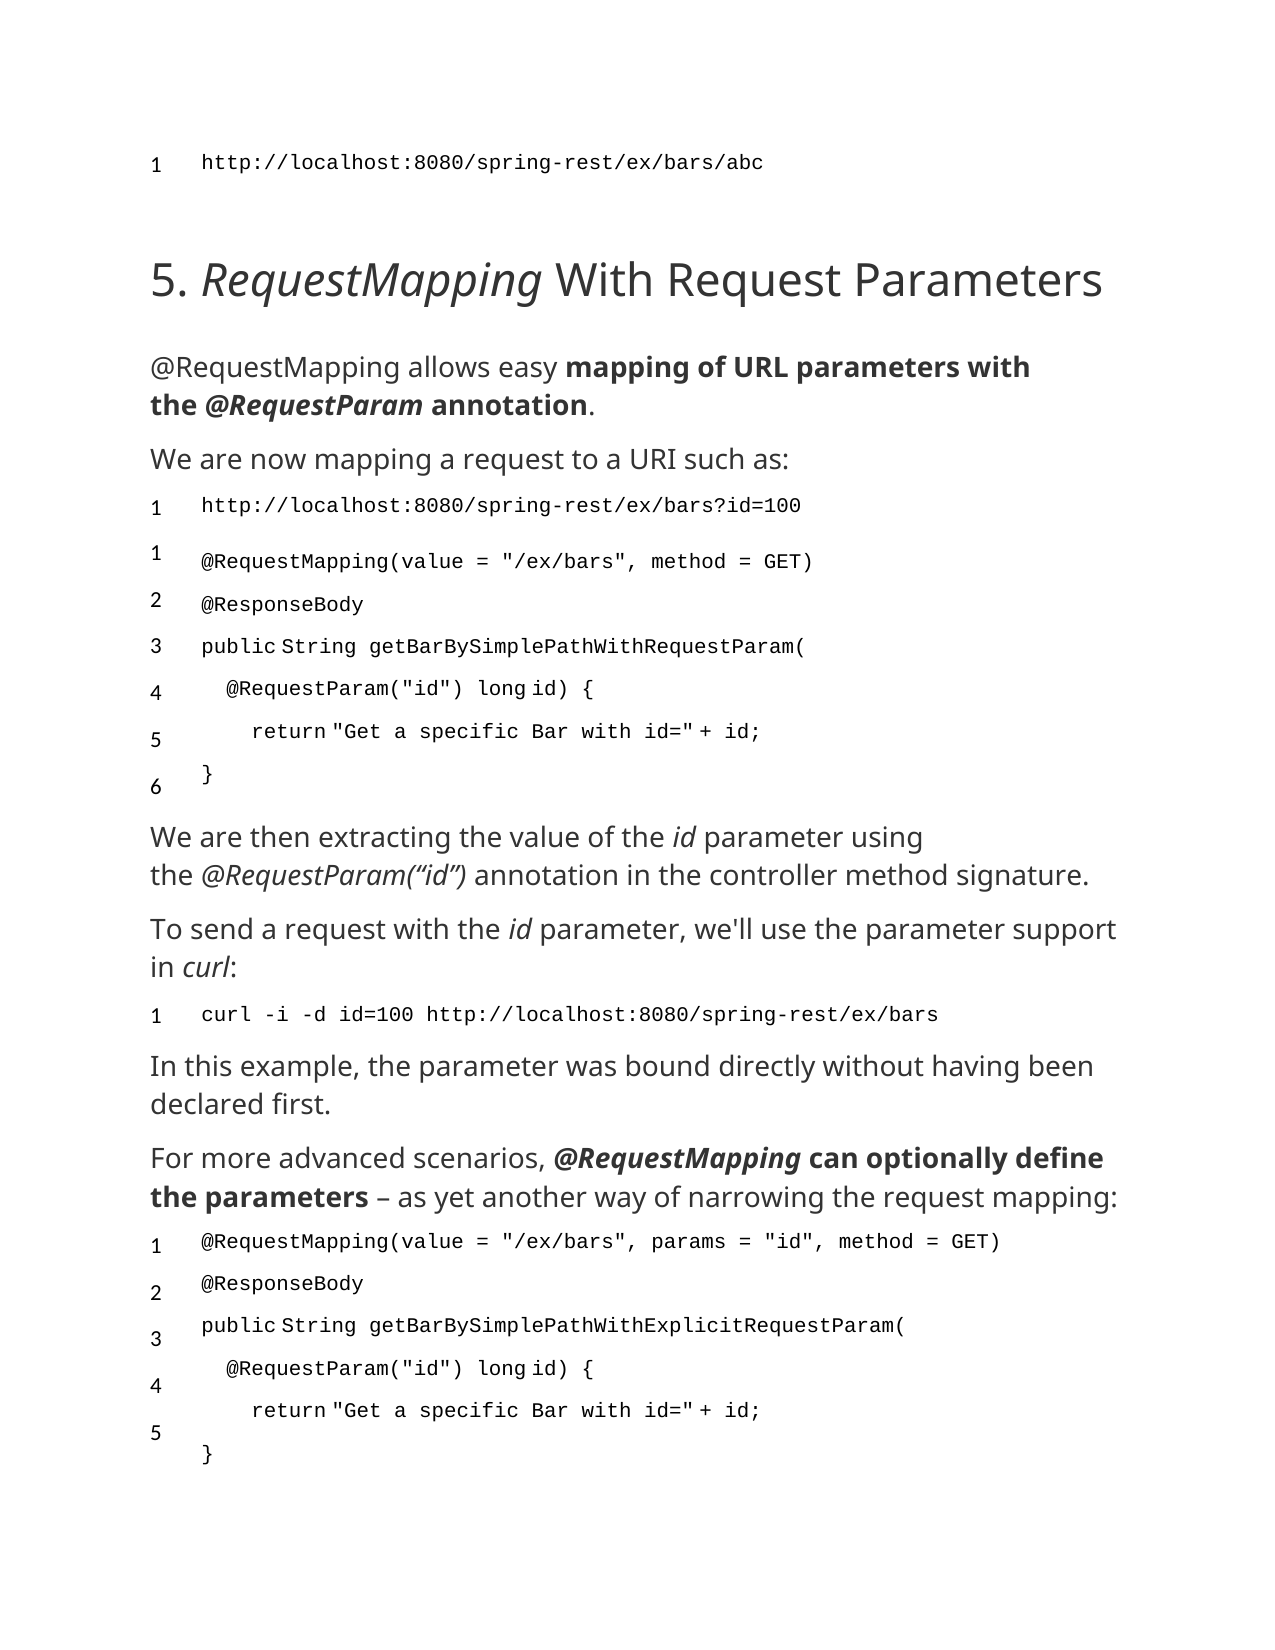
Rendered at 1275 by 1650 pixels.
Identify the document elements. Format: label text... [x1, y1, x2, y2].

table_header @RequestMapping(value = "/ex/bars", params = "id", method = GET) @ResponseBody public String getBarBySimplePathWithExplicitRequestParam( @RequestParam("id") long id) { return "Get a specific Bar with id=" + id; } [201, 1231, 1275, 1483]
table_header http://localhost:8080/spring-rest/ex/bars/abc [201, 150, 1275, 195]
text We are then extracting the value of the id parameter using the @RequestParam(“id”) annotation in the controller method signature. [150, 817, 1125, 894]
text In this example, the parameter was bound directly without having been declared first. [150, 1046, 1125, 1123]
table_header http://localhost:8080/spring-rest/ex/bars?id=100 [201, 493, 1275, 538]
text For more advanced scenarios, @RequestMapping can optionally define the parameters – as yet another way of narrowing the request mapping: [150, 1138, 1125, 1215]
text To send a request with the id parameter, we'll use the parameter support in curl: [150, 909, 1125, 986]
table_cell @RequestMapping(value = "/ex/bars", method = GET) @ResponseBody public String getBarBySimplePathWithRequestParam( @RequestParam("id") long id) { return "Get a specific Bar with id=" + id; } [201, 538, 1275, 817]
table_header 1 [150, 493, 201, 538]
subtitle 5. RequestMapping With Request Parameters [150, 247, 1125, 309]
table_header 1 [150, 1002, 201, 1046]
text We are now mapping a request to a URI such as: [150, 439, 1125, 478]
text @RequestMapping allows easy mapping of URL parameters with the @RequestParam annotation. [150, 347, 1125, 424]
table_cell 1 2 3 4 5 6 [150, 538, 201, 817]
table_header 1 2 3 4 5 [150, 1231, 201, 1483]
table_header curl -i -d id=100 http://localhost:8080/spring-rest/ex/bars [201, 1002, 1275, 1046]
table_header 1 [150, 150, 201, 195]
